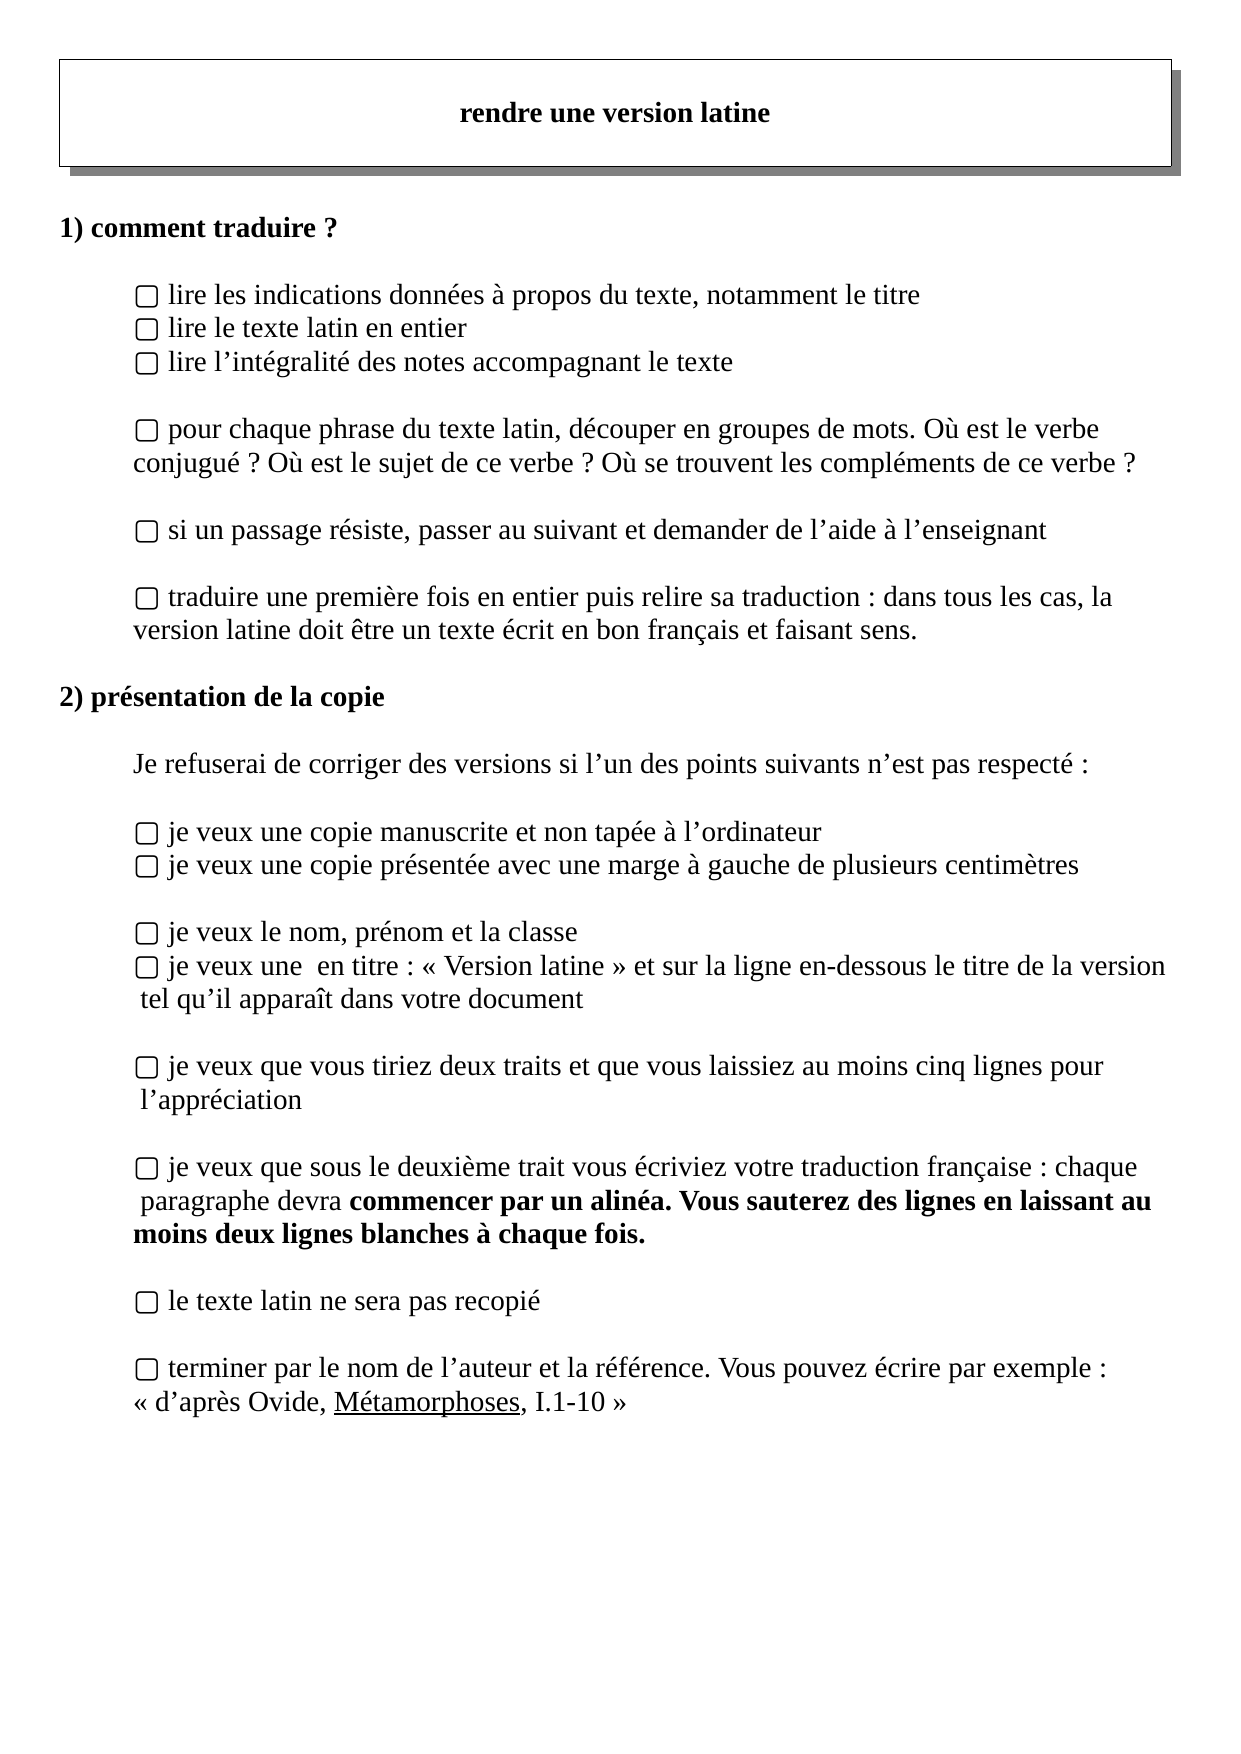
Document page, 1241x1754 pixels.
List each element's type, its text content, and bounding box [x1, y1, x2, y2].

text paragraphe devra commencer par un alinéa. Vous sauterez des lignes en laissant au moins deux lignes blanches à chaque fois. [59, 1183, 1181, 1250]
text l’appréciation [59, 1082, 1181, 1116]
text ▢ je veux que vous tiriez deux traits et que vous laissiez au moins cinq lignes pour [59, 1048, 1181, 1082]
text ▢ je veux une copie présentée avec une marge à gauche de plusieurs centimètres [59, 847, 1181, 881]
text ▢ si un passage résiste, passer au suivant et demander de l’aide à l’enseignant [59, 512, 1181, 545]
text ▢ terminer par le nom de l’auteur et la référence. Vous pouvez écrire par exemple : [59, 1350, 1181, 1384]
text ▢ je veux une copie manuscrite et non tapée à l’ordinateur [59, 814, 1181, 847]
text « d’après Ovide, Métamorphoses, I.1-10 » [59, 1384, 1181, 1417]
text ▢ lire les indications données à propos du texte, notamment le titre [59, 277, 1181, 311]
text 2) présentation de la copie [59, 679, 1181, 713]
text ▢ je veux une en titre : « Version latine » et sur la ligne en-dessous le titre de la version [59, 948, 1181, 981]
text ▢ je veux que sous le deuxième trait vous écriviez votre traduction française : chaque [59, 1149, 1181, 1183]
text 1) comment traduire ? [59, 210, 1181, 243]
text conjugué ? Où est le sujet de ce verbe ? Où se trouvent les compléments de ce verbe ? [59, 445, 1181, 478]
text ▢ le texte latin ne sera pas recopié [59, 1283, 1181, 1317]
text rendre une version latine [60, 93, 1171, 129]
text ▢ pour chaque phrase du texte latin, découper en groupes de mots. Où est le verbe [59, 411, 1181, 445]
text ▢ lire l’intégralité des notes accompagnant le texte [59, 344, 1181, 378]
text version latine doit être un texte écrit en bon français et faisant sens. [59, 612, 1181, 646]
text ▢ lire le texte latin en entier [59, 311, 1181, 344]
text tel qu’il apparaît dans votre document [59, 981, 1181, 1015]
text ▢ je veux le nom, prénom et la classe [59, 914, 1181, 948]
text ▢ traduire une première fois en entier puis relire sa traduction : dans tous les cas, la [59, 579, 1181, 612]
text Je refuserai de corriger des versions si l’un des points suivants n’est pas respecté : [59, 747, 1181, 780]
